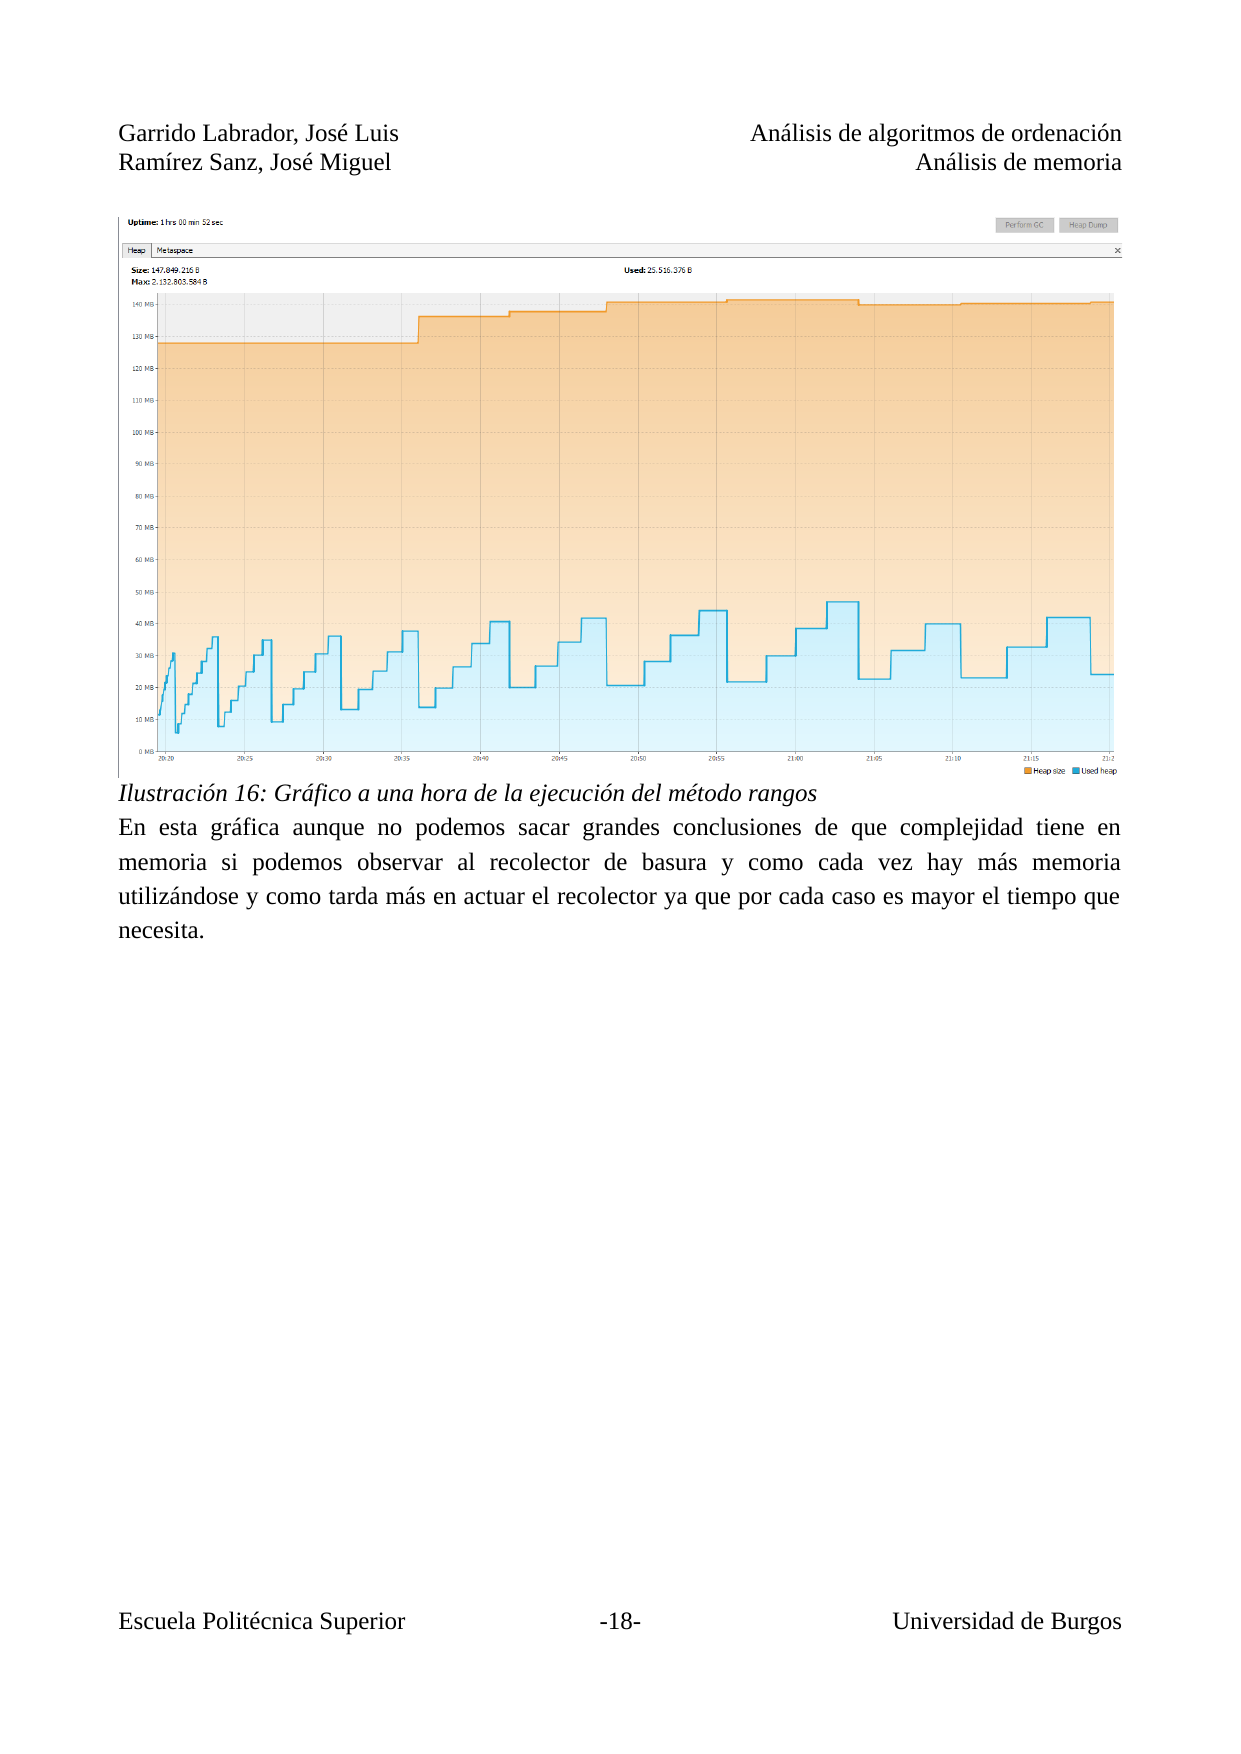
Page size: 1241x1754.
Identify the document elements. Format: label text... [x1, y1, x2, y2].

picture [118, 217, 1123, 778]
text [118, 205, 1122, 217]
text Ilustración 16: Gráfico a una hora de la ejecución del método rangos [118, 778, 1122, 806]
text En esta gráfica aunque no podemos sacar grandes conclusiones de que complejidad tiene en memoria si podemos observar al recolector de basura y como cada vez hay más memoria utilizándose y como tarda más en actuar el recolector ya que por cada caso es mayor el tiempo que necesita. [118, 806, 1122, 944]
